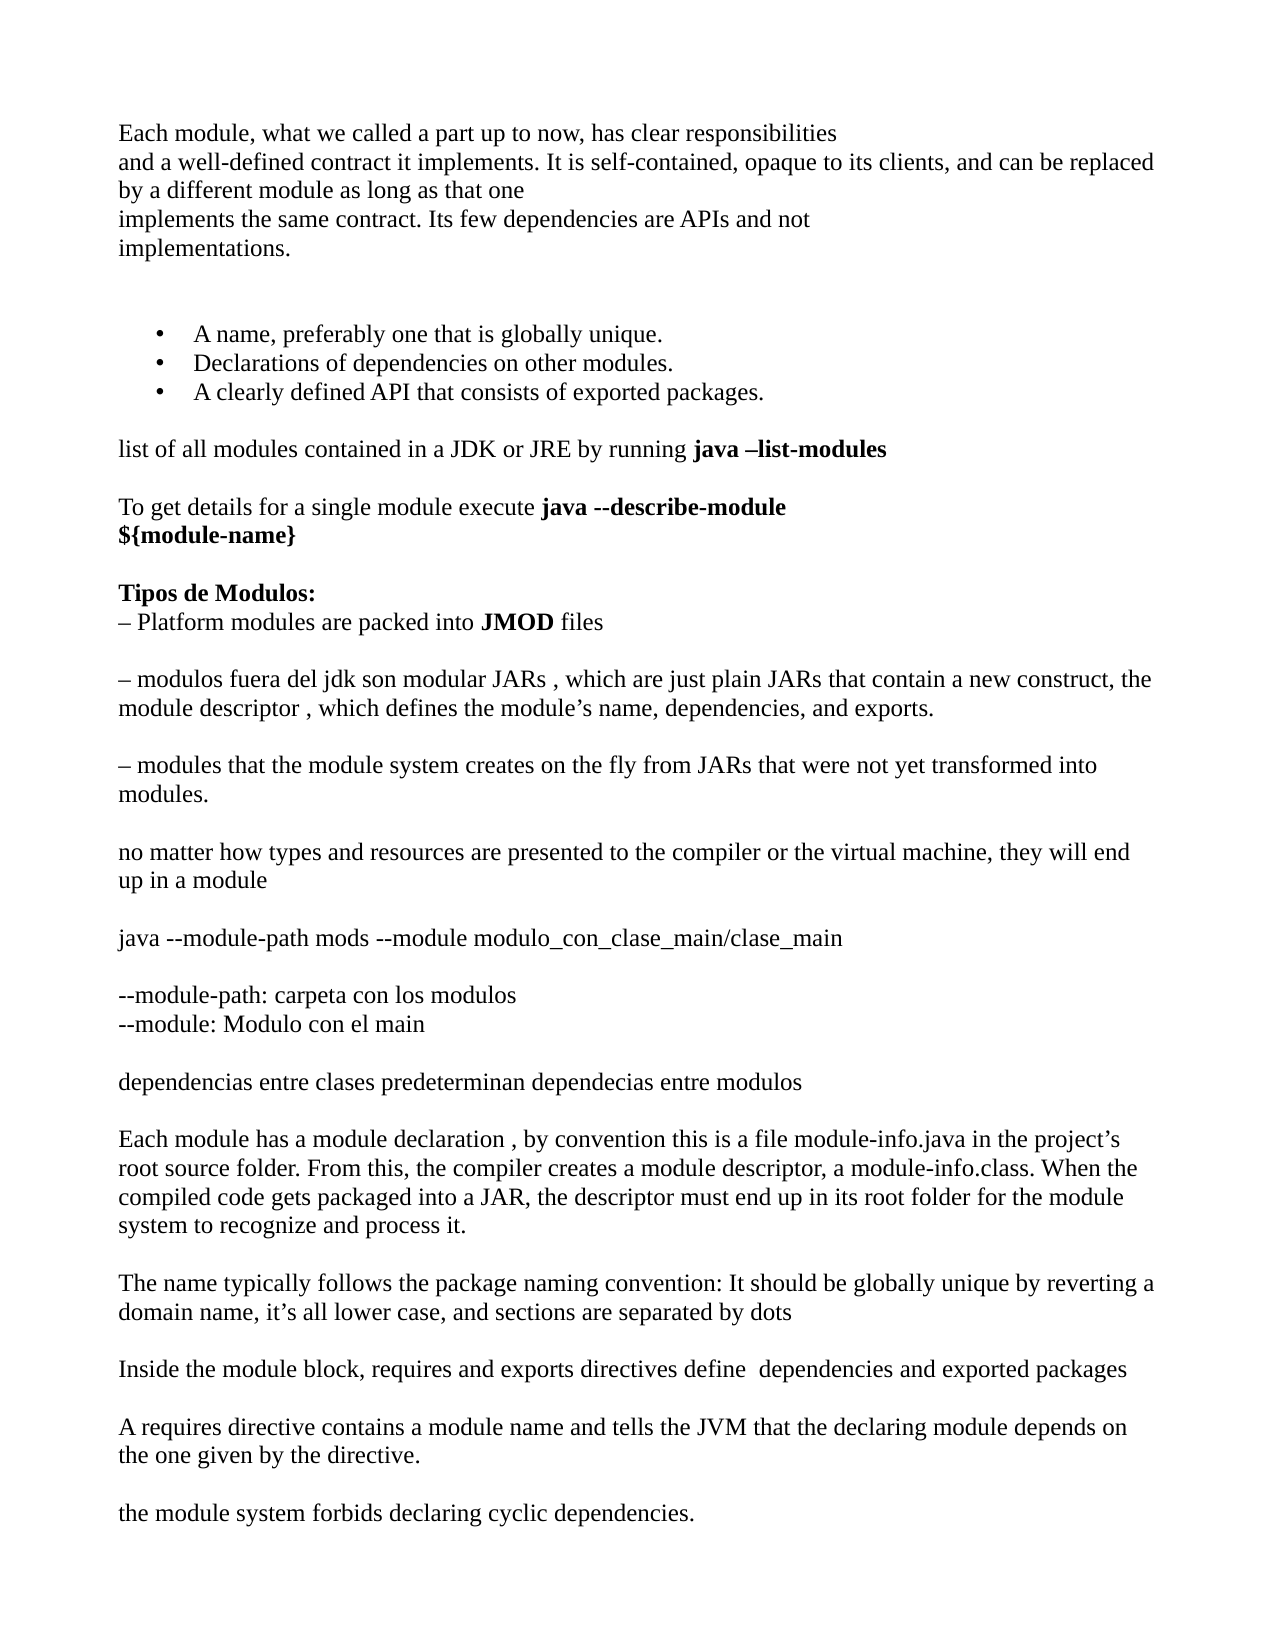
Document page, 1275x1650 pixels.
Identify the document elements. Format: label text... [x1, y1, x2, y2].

text implements the same contract. Its few dependencies are APIs and not [118, 204, 1157, 233]
text Inside the module block, requires and exports directives define dependencies and exported packages [118, 1354, 1157, 1383]
text – modulos fuera del jdk son modular JARs , which are just plain JARs that contain a new construct, the module descriptor , which defines the module’s name, dependencies, and exports. [118, 664, 1157, 722]
list Declarations of dependencies on other modules. [156, 348, 1157, 377]
text Tipos de Modulos: [118, 578, 1157, 607]
text the module system forbids declaring cyclic dependencies. [118, 1498, 1157, 1527]
text Each module has a module declaration , by convention this is a file module-info.java in the project’s root source folder. From this, the compiler creates a module descriptor, a module-info.class. When the compiled code gets packaged into a JAR, the descriptor must end up in its root folder for the module system to recognize and process it. [118, 1124, 1157, 1239]
text --module-path: carpeta con los modulos [118, 981, 1157, 1009]
text – Platform modules are packed into JMOD files [118, 607, 1157, 636]
text no matter how types and resources are presented to the compiler or the virtual machine, they will end up in a module [118, 837, 1157, 894]
text implementations. [118, 233, 1157, 262]
list A name, preferably one that is globally unique. [156, 319, 1157, 348]
text ${module-name} [118, 521, 1157, 549]
list A clearly defined API that consists of exported packages. [156, 377, 1157, 406]
text and a well-defined contract it implements. It is self-contained, opaque to its clients, and can be replaced by a different module as long as that one [118, 147, 1157, 204]
text A requires directive contains a module name and tells the JVM that the declaring module depends on the one given by the directive. [118, 1412, 1157, 1469]
text To get details for a single module execute java --describe-module [118, 492, 1157, 521]
text dependencias entre clases predeterminan dependecias entre modulos [118, 1067, 1157, 1096]
text --module: Modulo con el main [118, 1009, 1157, 1038]
text list of all modules contained in a JDK or JRE by running java –list-modules [118, 434, 1157, 463]
text The name typically follows the package naming convention: It should be globally unique by reverting a domain name, it’s all lower case, and sections are separated by dots [118, 1268, 1157, 1326]
text java --module-path mods --module modulo_con_clase_main/clase_main [118, 923, 1157, 952]
text Each module, what we called a part up to now, has clear responsibilities [118, 118, 1157, 147]
text – modules that the module system creates on the fly from JARs that were not yet transformed into modules. [118, 751, 1157, 808]
